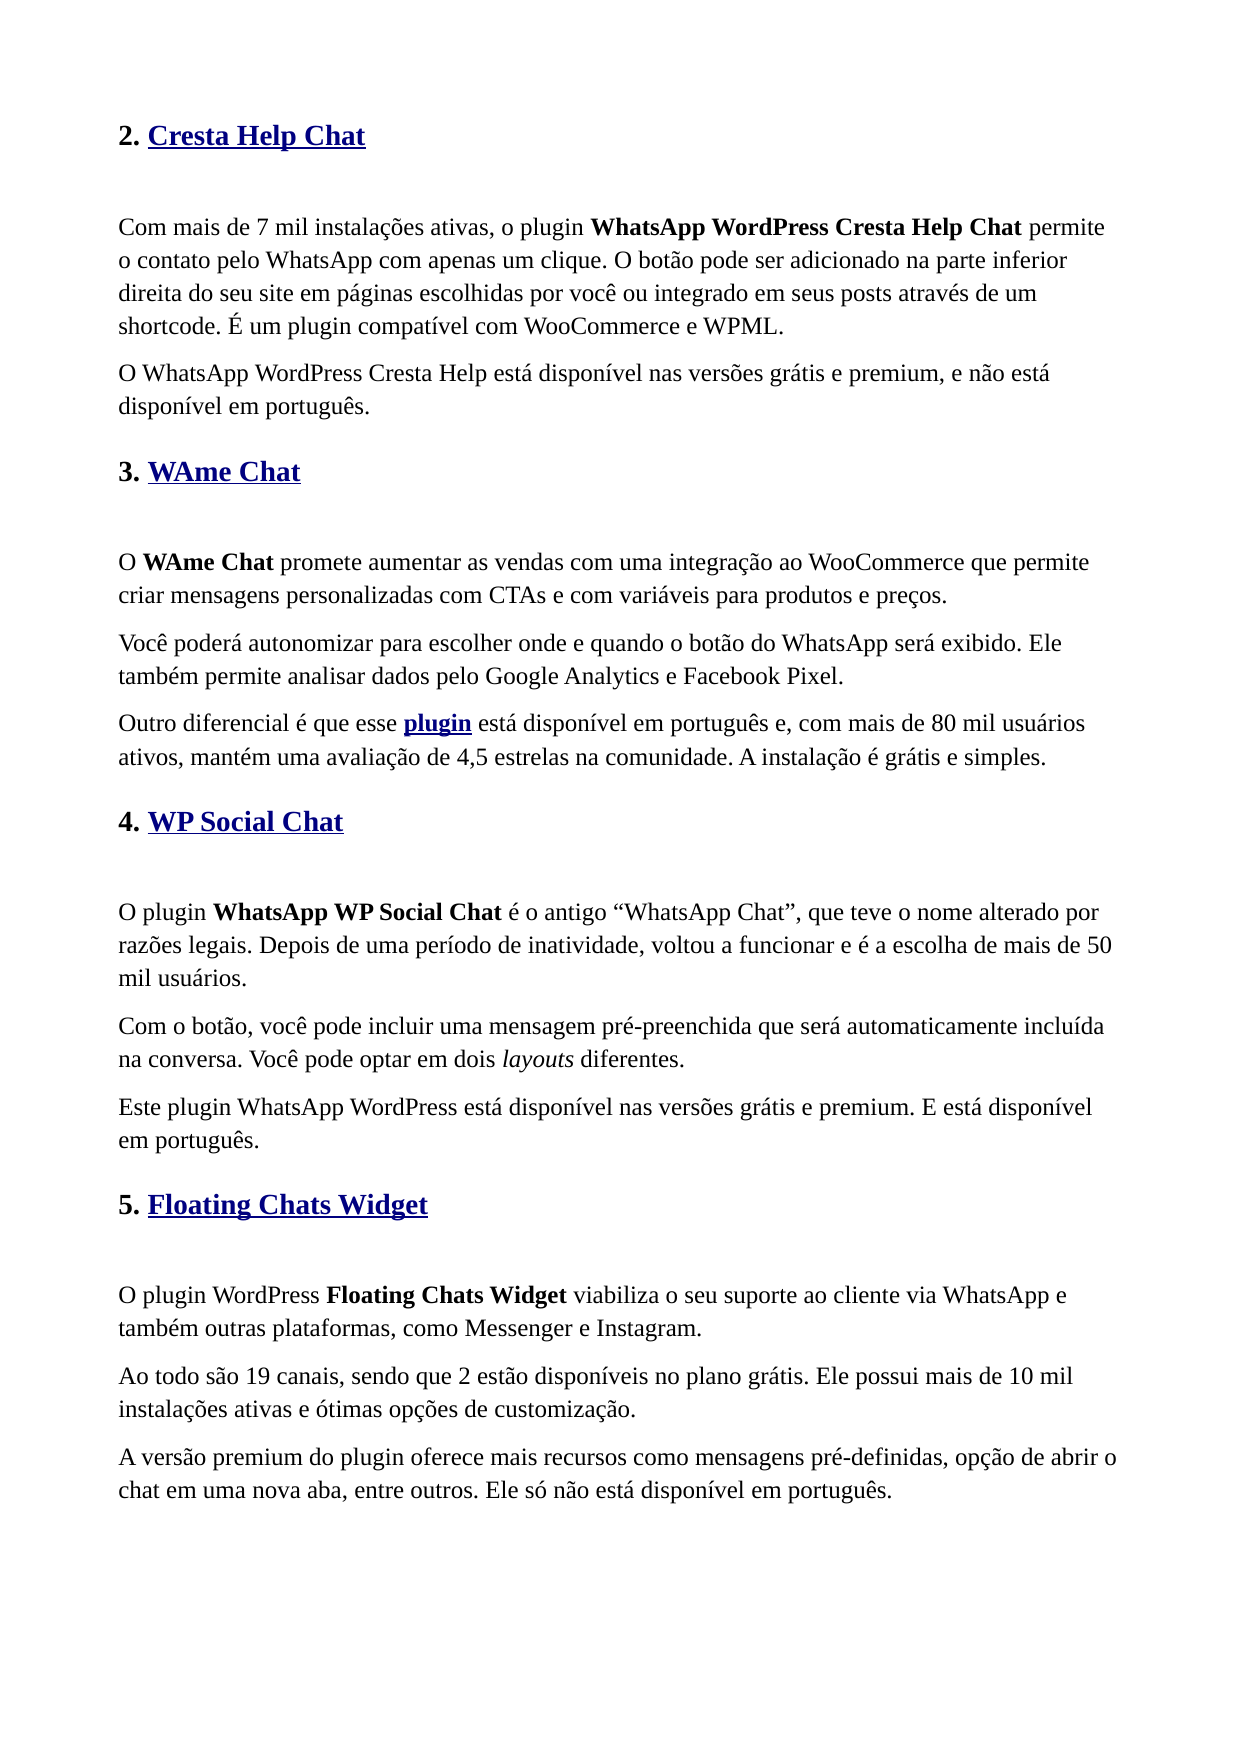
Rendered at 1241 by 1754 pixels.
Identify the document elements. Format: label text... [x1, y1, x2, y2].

text Com o botão, você pode incluir uma mensagem pré-preenchida que será automaticamente incluída na conversa. Você pode optar em dois layouts diferentes. [118, 1011, 1122, 1073]
text O plugin WordPress Floating Chats Widget viabiliza o seu suporte ao cliente via WhatsApp e também outras plataformas, como Messenger e Instagram. [118, 1281, 1122, 1342]
text Outro diferencial é que esse plugin está disponível em português e, com mais de 80 mil usuários ativos, mantém uma avaliação de 4,5 estrelas na comunidade. A instalação é grátis e simples. [118, 708, 1122, 770]
subtitle 5. Floating Chats Widget [118, 1187, 1122, 1220]
subtitle 2. Cresta Help Chat [118, 118, 1122, 152]
text Ao todo são 19 canais, sendo que 2 estão disponíveis no plano grátis. Ele possui mais de 10 mil instalações ativas e ótimas opções de customização. [118, 1361, 1122, 1423]
text O WAme Chat promete aumentar as vendas com uma integração ao WooCommerce que permite criar mensagens personalizadas com CTAs e com variáveis para produtos e preços. [118, 547, 1122, 609]
text A versão premium do plugin oferece mais recursos como mensagens pré-definidas, opção de abrir o chat em uma nova aba, entre outros. Ele só não está disponível em português. [118, 1442, 1122, 1503]
text O WhatsApp WordPress Cresta Help está disponível nas versões grátis e premium, e não está disponível em português. [118, 358, 1122, 420]
text O plugin WhatsApp WP Social Chat é o antigo “WhatsApp Chat”, que teve o nome alterado por razões legais. Depois de uma período de inatividade, voltou a funcionar e é a escolha de mais de 50 mil usuários. [118, 897, 1122, 992]
subtitle 4. WP Social Chat [118, 804, 1122, 837]
text Com mais de 7 mil instalações ativas, o plugin WhatsApp WordPress Cresta Help Chat permite o contato pelo WhatsApp com apenas um clique. O botão pode ser adicionado na parte inferior direita do seu site em páginas escolhidas por você ou integrado em seus posts através de um shortcode. É um plugin compatível com WooCommerce e WPML. [118, 212, 1122, 339]
subtitle 3. WAme Chat [118, 454, 1122, 487]
text Você poderá autonomizar para escolher onde e quando o botão do WhatsApp será exibido. Ele também permite analisar dados pelo Google Analytics e Facebook Pixel. [118, 628, 1122, 690]
text Este plugin WhatsApp WordPress está disponível nas versões grátis e premium. E está disponível em português. [118, 1092, 1122, 1153]
